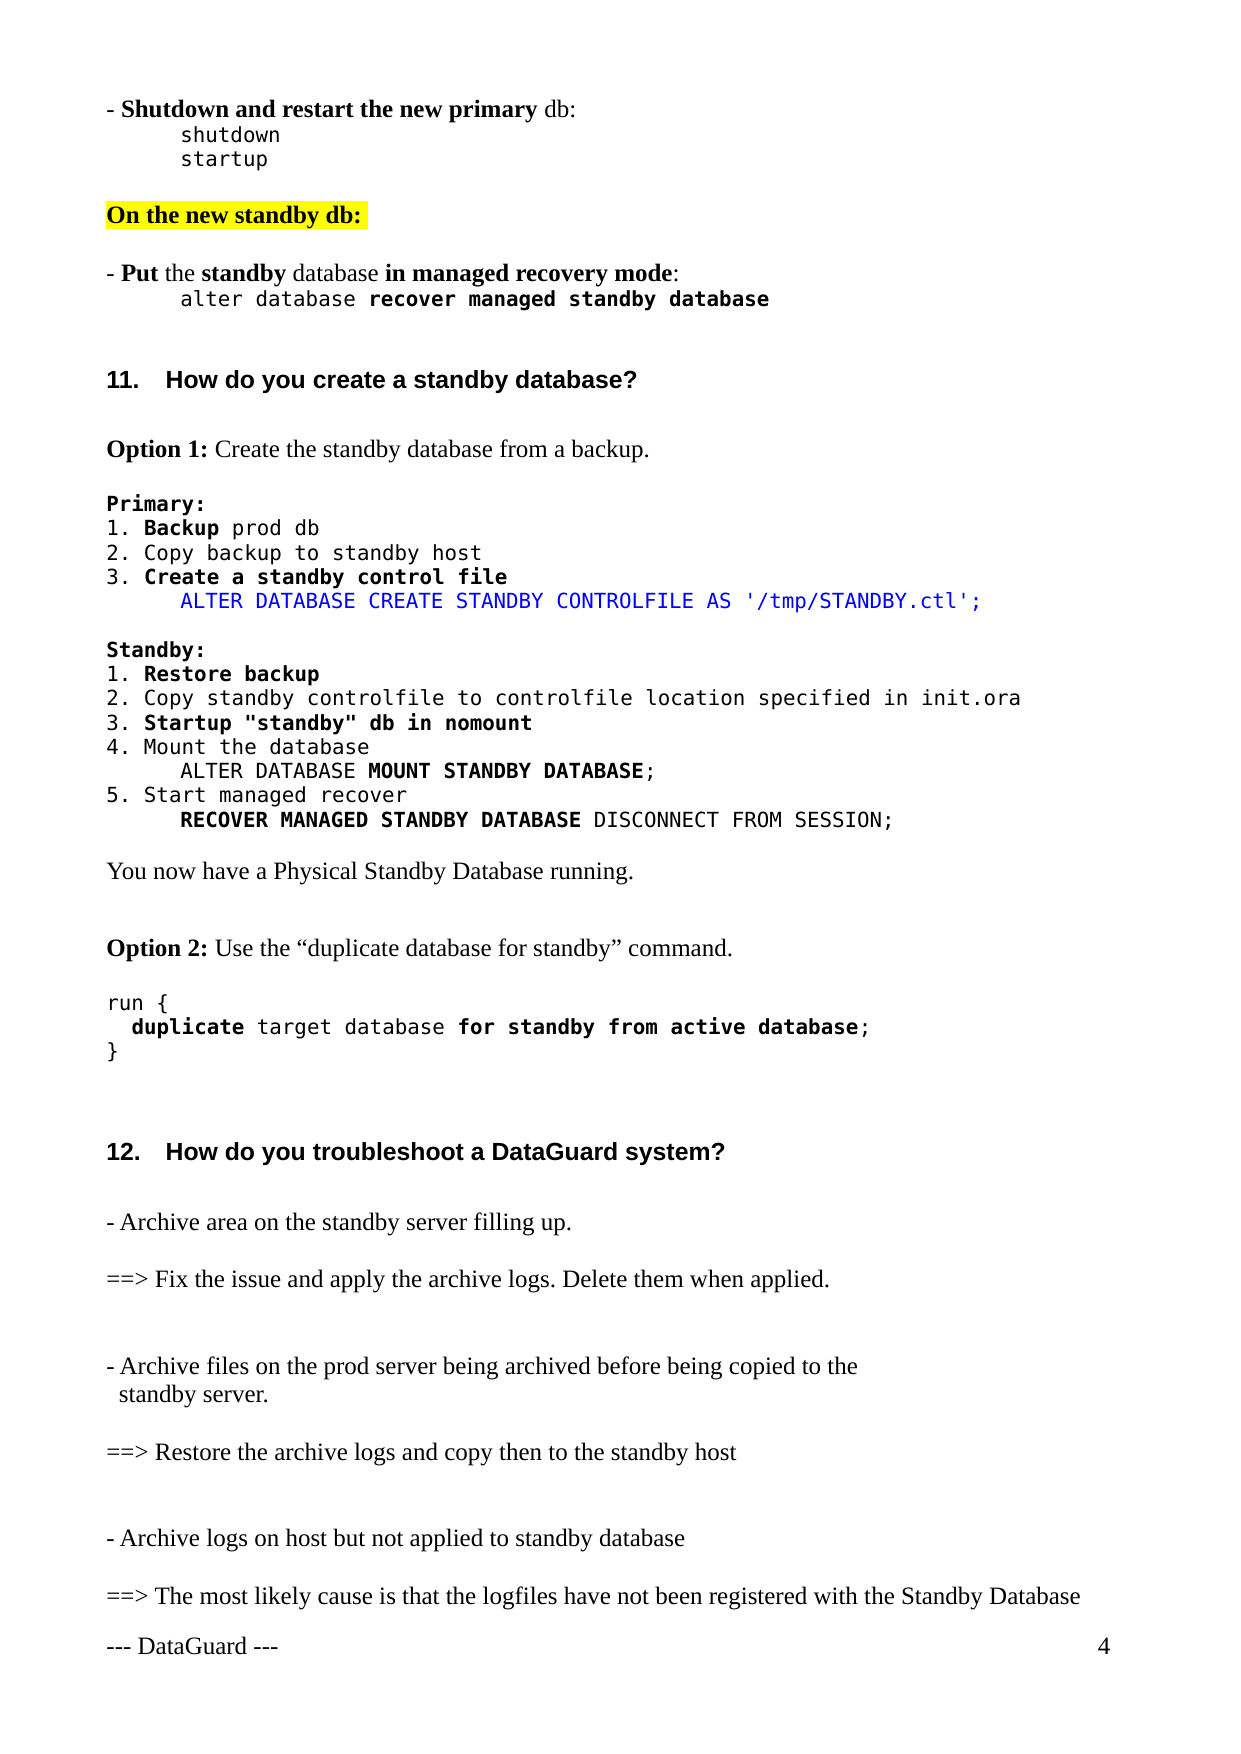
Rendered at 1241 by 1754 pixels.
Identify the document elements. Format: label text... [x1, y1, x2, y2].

text run { [106, 991, 1134, 1015]
text duplicate target database for standby from active database; [106, 1015, 1134, 1039]
text alter database recover managed standby database [106, 287, 1134, 311]
text On the new standby db: [106, 201, 1134, 229]
text 4. Mount the database [106, 735, 1134, 759]
text 1. Restore backup [106, 662, 1134, 686]
text 2. Copy backup to standby host [106, 541, 1134, 565]
text ==> Restore the archive logs and copy then to the standby host [106, 1437, 1134, 1466]
subtitle How do you create a standby database? [106, 365, 1134, 393]
text - Archive files on the prod server being archived before being copied to the [106, 1351, 1134, 1379]
text } [106, 1039, 1134, 1064]
text ==> The most likely cause is that the logfiles have not been registered with the Standby Database [106, 1581, 1134, 1609]
text ALTER DATABASE MOUNT STANDBY DATABASE; [106, 759, 1134, 783]
text - Archive logs on host but not applied to standby database [106, 1523, 1134, 1552]
text 3. Startup "standby" db in nomount [106, 711, 1134, 735]
text Standby: [106, 638, 1134, 662]
text You now have a Physical Standby Database running. [106, 856, 1134, 885]
text 3. Create a standby control file [106, 565, 1134, 589]
text - Put the standby database in managed recovery mode: [106, 258, 1134, 287]
subtitle How do you troubleshoot a DataGuard system? [106, 1137, 1134, 1166]
text ALTER DATABASE CREATE STANDBY CONTROLFILE AS '/tmp/STANDBY.ctl'; [106, 589, 1134, 613]
text - Shutdown and restart the new primary db: [106, 94, 1134, 123]
text 1. Backup prod db [106, 516, 1134, 541]
text startup [106, 147, 1134, 172]
text 2. Copy standby controlfile to controlfile location specified in init.ora [106, 686, 1134, 711]
text - Archive area on the standby server filling up. [106, 1207, 1134, 1236]
text standby server. [106, 1379, 1134, 1408]
text Option 1: Create the standby database from a backup. [106, 434, 1134, 463]
text Option 2: Use the “duplicate database for standby” command. [106, 933, 1134, 962]
text Primary: [106, 492, 1134, 516]
text shutdown [106, 123, 1134, 147]
text ==> Fix the issue and apply the archive logs. Delete them when applied. [106, 1264, 1134, 1293]
text 5. Start managed recover [106, 783, 1134, 808]
text RECOVER MANAGED STANDBY DATABASE DISCONNECT FROM SESSION; [106, 808, 1134, 832]
